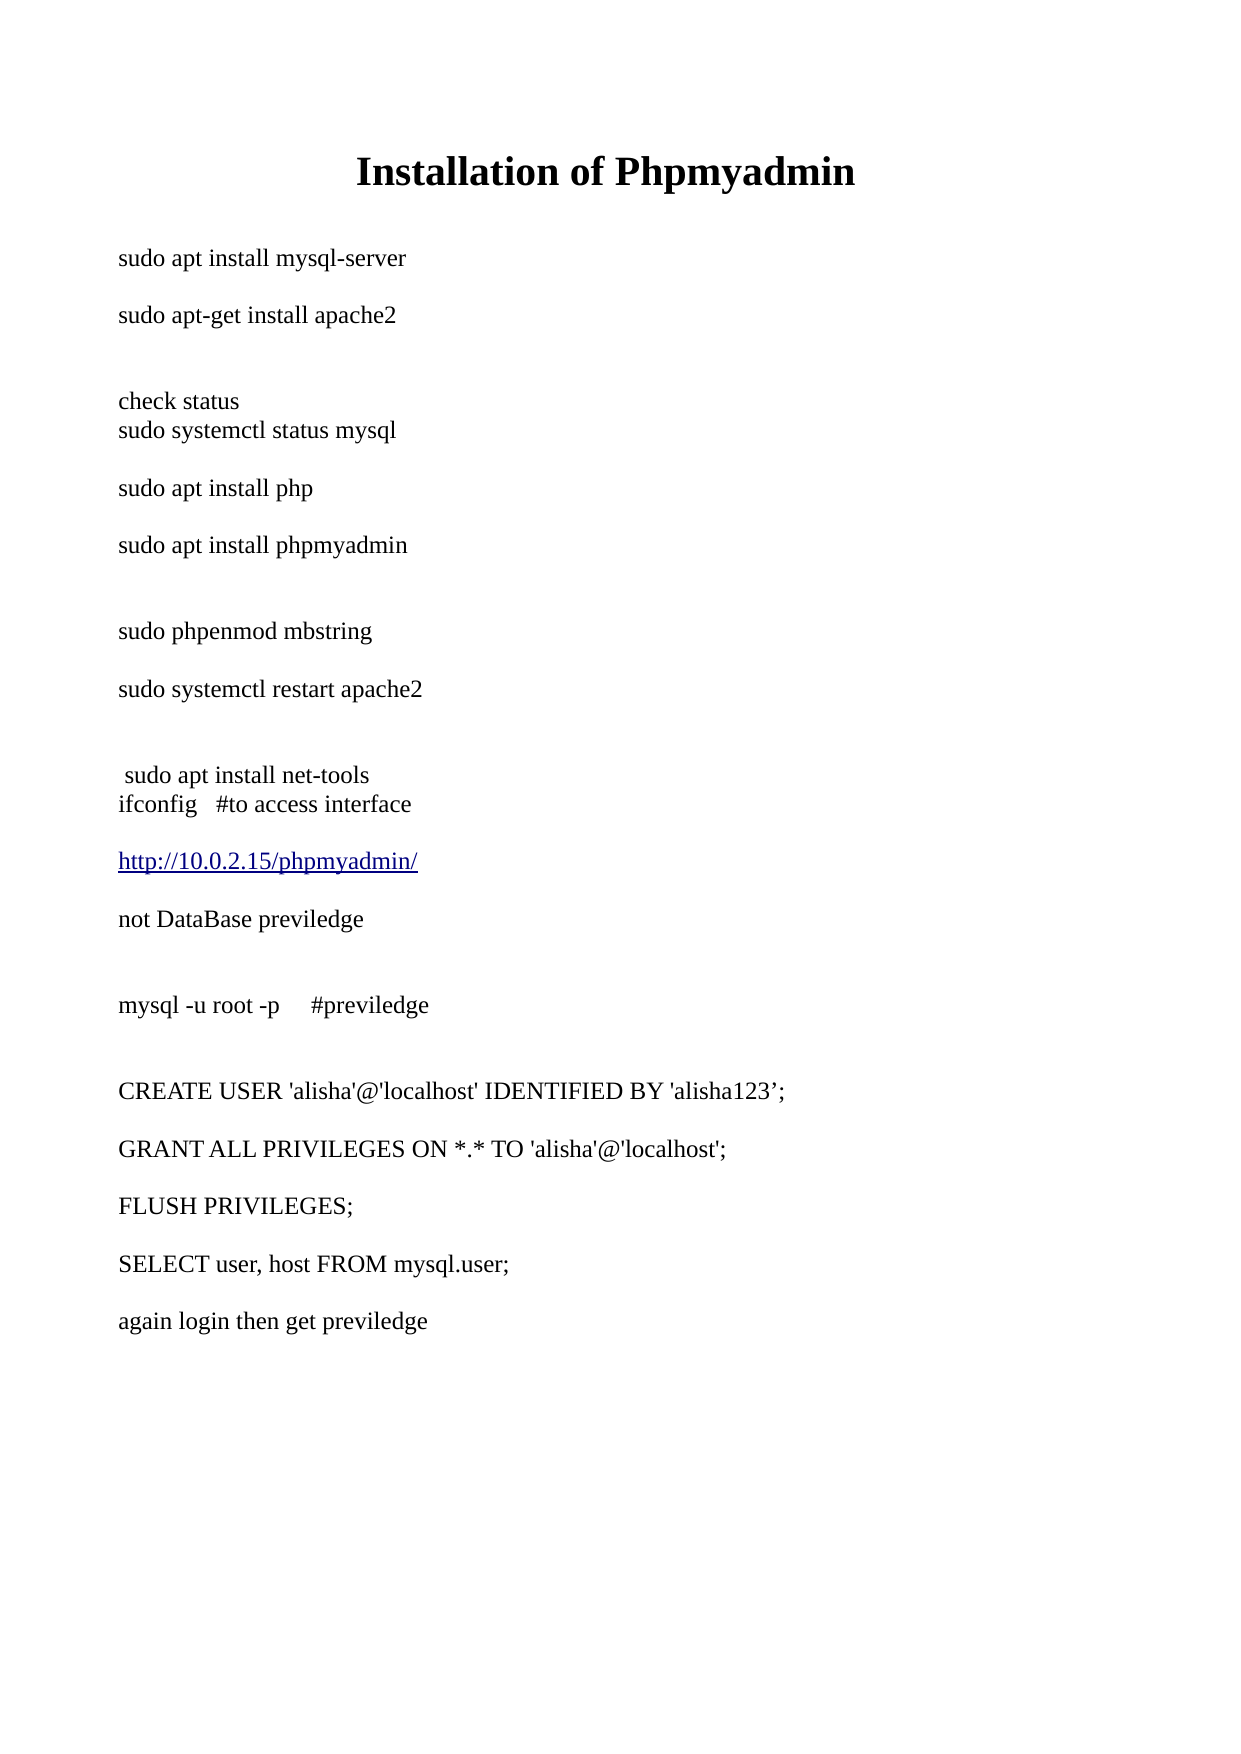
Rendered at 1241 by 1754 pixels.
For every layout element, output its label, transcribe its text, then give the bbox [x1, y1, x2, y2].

text again login then get previledge [118, 1306, 1122, 1335]
text Installation of Phpmyadmin [118, 147, 1122, 195]
text mysql -u root -p #previledge [118, 990, 1122, 1019]
text sudo systemctl status mysql [118, 415, 1122, 444]
text sudo apt install net-tools [118, 760, 1122, 789]
text GRANT ALL PRIVILEGES ON *.* TO 'alisha'@'localhost'; [118, 1134, 1122, 1163]
text check status [118, 386, 1122, 415]
text CREATE USER 'alisha'@'localhost' IDENTIFIED BY 'alisha123’; [118, 1076, 1122, 1105]
text ifconfig #to access interface [118, 789, 1122, 818]
text sudo apt install php [118, 473, 1122, 501]
text SELECT user, host FROM mysql.user; [118, 1249, 1122, 1278]
text sudo apt install mysql-server [118, 243, 1122, 271]
text sudo apt-get install apache2 [118, 300, 1122, 329]
text sudo apt install phpmyadmin [118, 530, 1122, 559]
text FLUSH PRIVILEGES; [118, 1191, 1122, 1220]
text not DataBase previledge [118, 904, 1122, 933]
text sudo phpenmod mbstring [118, 616, 1122, 645]
text sudo systemctl restart apache2 [118, 674, 1122, 703]
text http://10.0.2.15/phpmyadmin/ [118, 846, 1122, 875]
